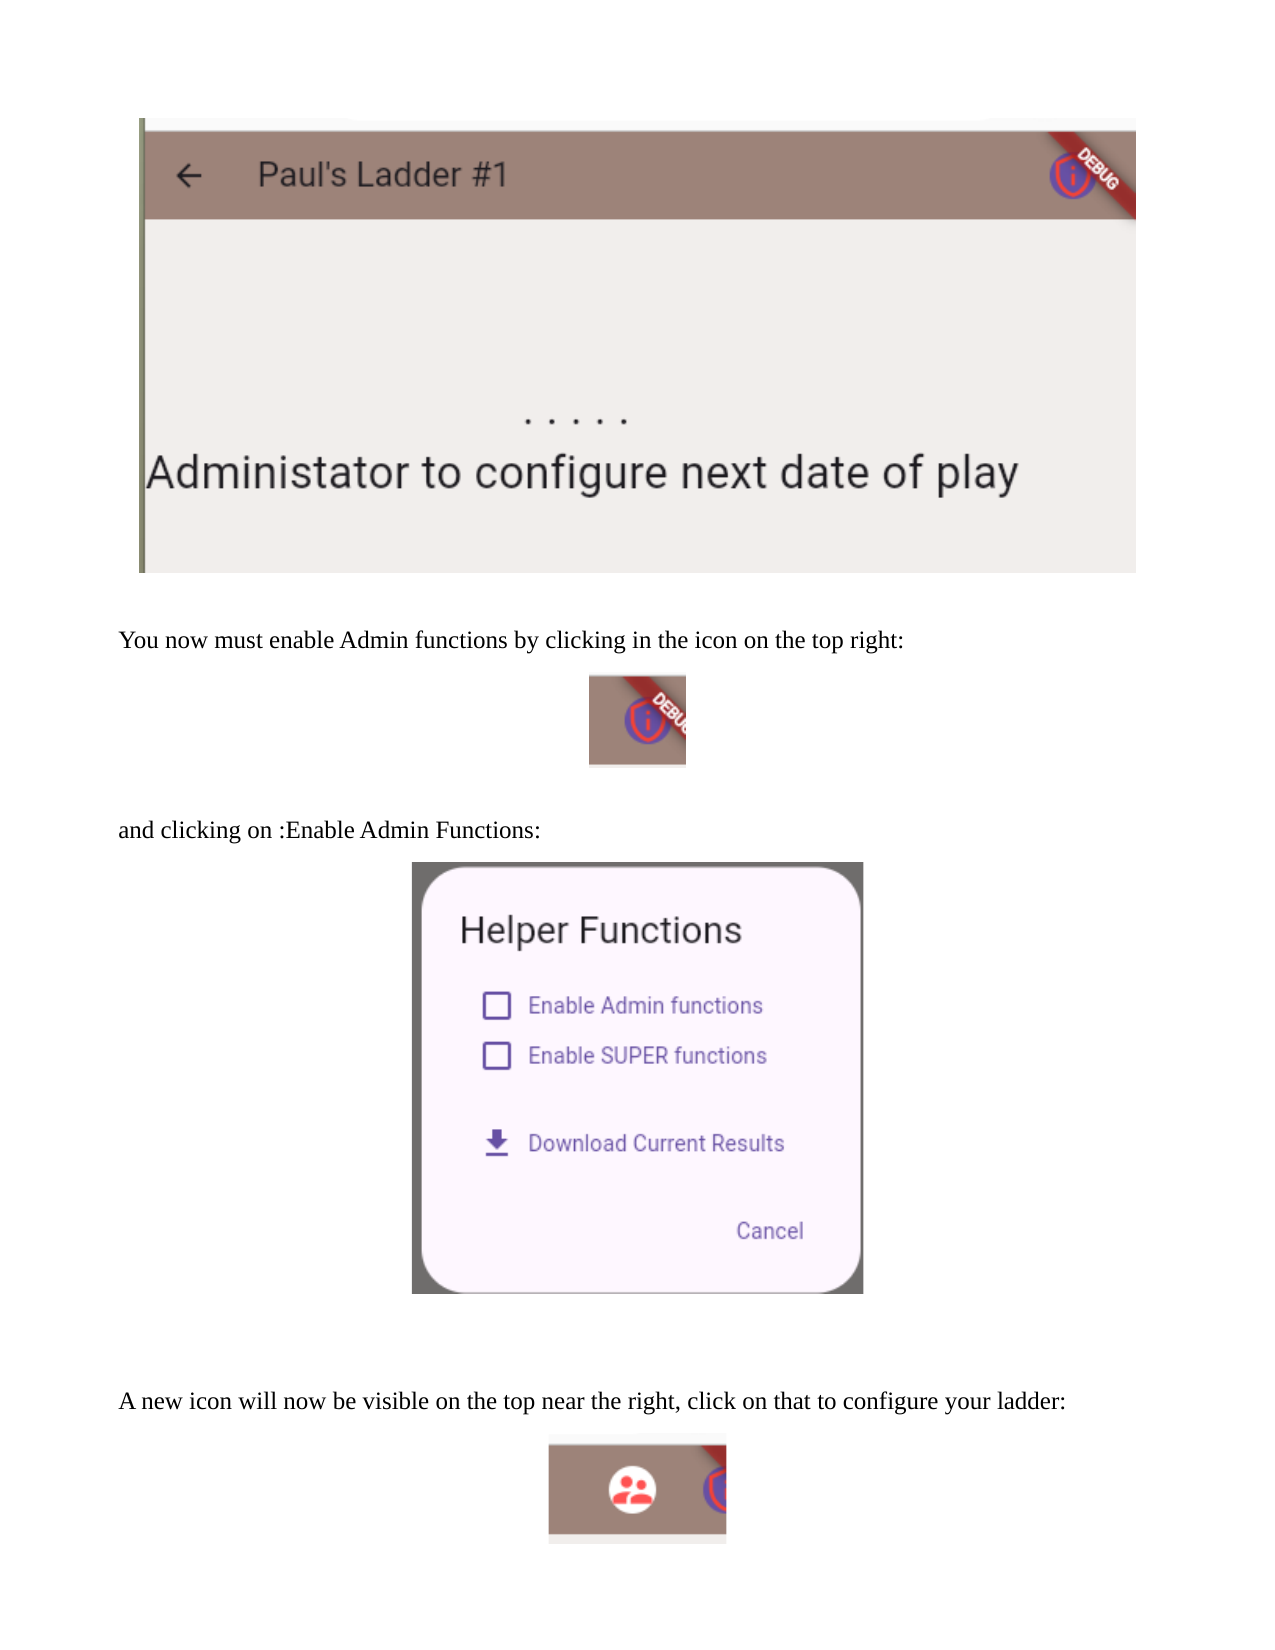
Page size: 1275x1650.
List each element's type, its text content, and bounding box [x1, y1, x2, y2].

text and clicking on :Enable Admin Functions: [118, 815, 1157, 844]
picture [139, 118, 1136, 573]
picture [411, 862, 864, 1294]
text A new icon will now be visible on the top near the right, click on that to configure your ladder: [118, 1386, 1157, 1415]
picture [589, 672, 686, 768]
text You now must enable Admin functions by clicking in the icon on the top right: [118, 625, 1157, 653]
picture [548, 1433, 727, 1544]
